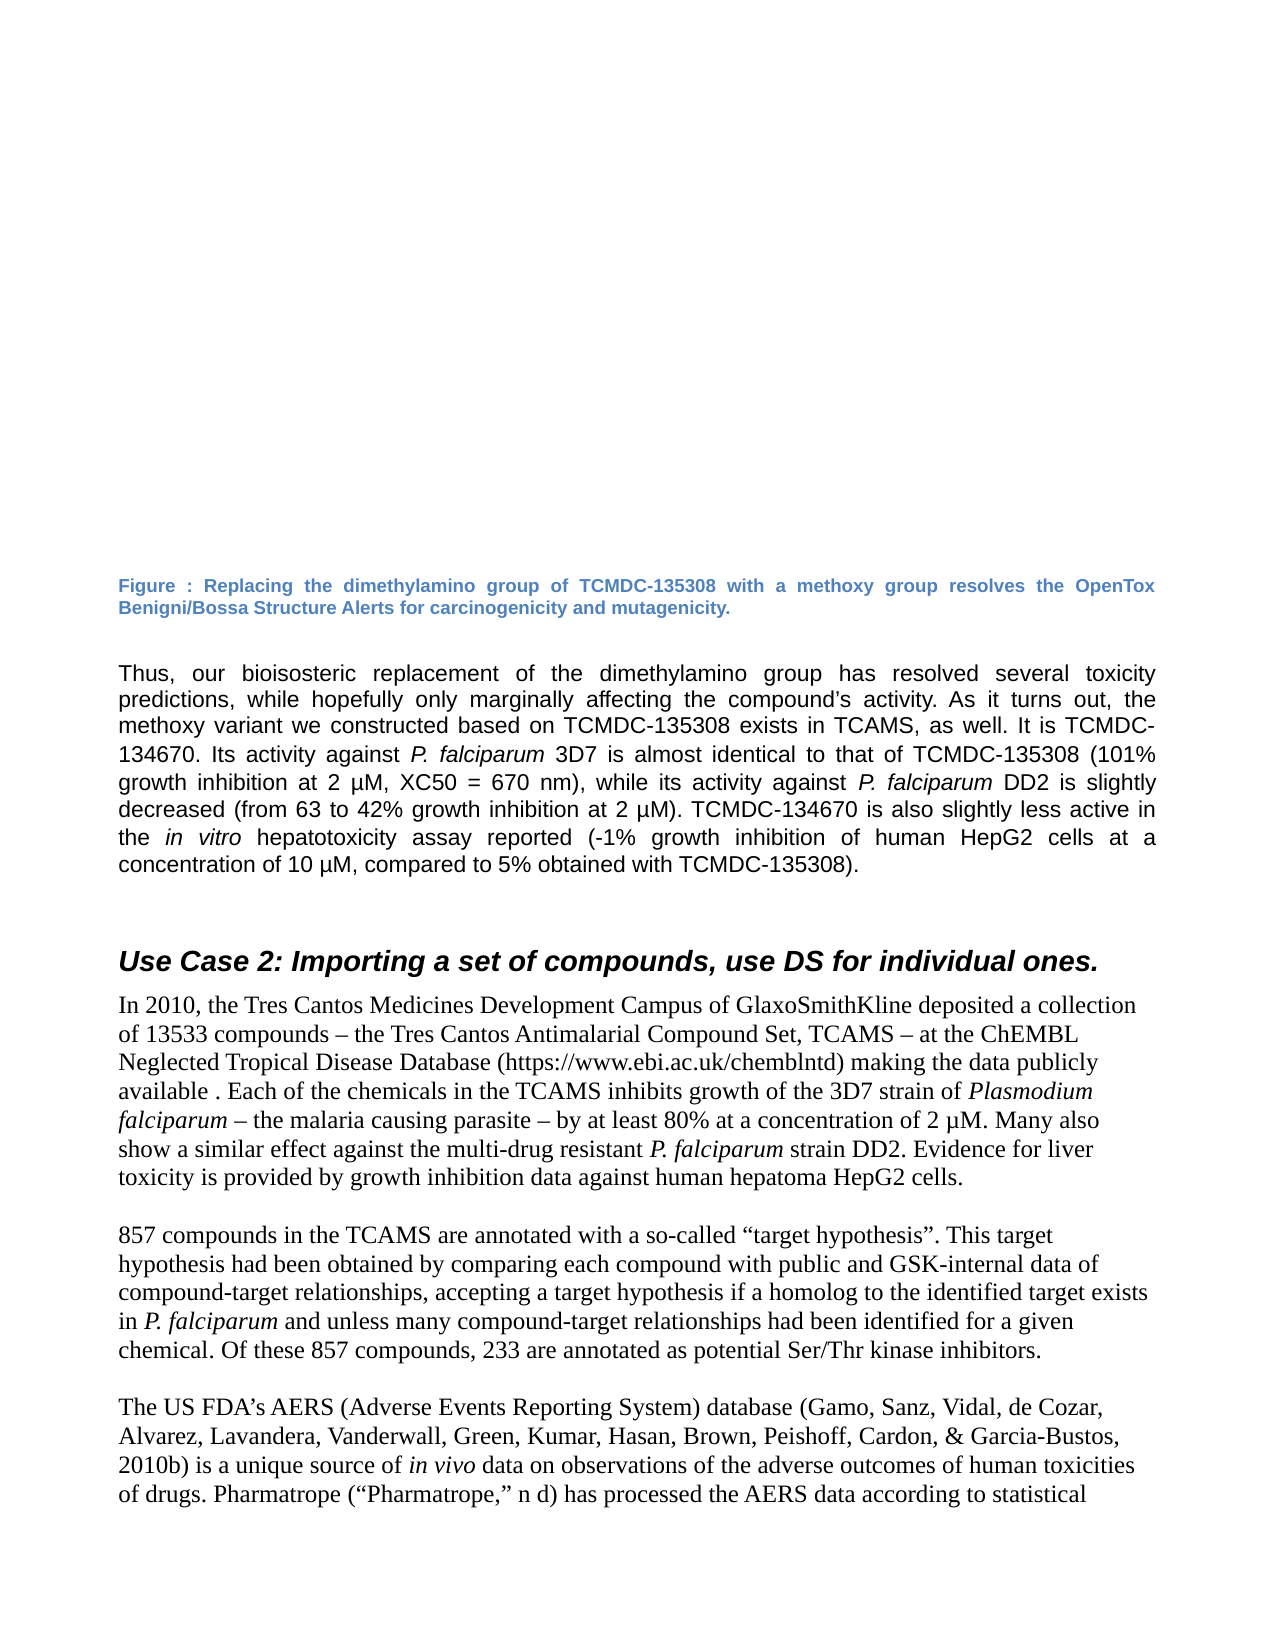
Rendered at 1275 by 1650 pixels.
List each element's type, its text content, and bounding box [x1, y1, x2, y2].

text Thus, our bioisosteric replacement of the dimethylamino group has resolved several toxicity predictions, while hopefully only marginally affecting the compound’s activity. As it turns out, the methoxy variant we constructed based on TCMDC-135308 exists in TCAMS, as well. It is TCMDC-134670. Its activity against P. falciparum 3D7 is almost identical to that of TCMDC-135308 (101% growth inhibition at 2 µM, XC50 = 670 nm), while its activity against P. falciparum DD2 is slightly decreased (from 63 to 42% growth inhibition at 2 µM). TCMDC-134670 is also slightly less active in the in vitro hepatotoxicity assay reported (-1% growth inhibition of human HepG2 cells at a concentration of 10 µM, compared to 5% obtained with TCMDC-135308). [118, 659, 1157, 878]
text 857 compounds in the TCAMS are annotated with a so-called “target hypothesis”. This target hypothesis had been obtained by comparing each compound with public and GSK-internal data of compound-target relationships, accepting a target hypothesis if a homolog to the identified target exists in P. falciparum and unless many compound-target relationships had been identified for a given chemical. Of these 857 compounds, 233 are annotated as potential Ser/Thr kinase inhibitors. [118, 1220, 1157, 1364]
text The US FDA’s AERS (Adverse Events Reporting System) database (Gamo, Sanz, Vidal, de Cozar, Alvarez, Lavandera, Vanderwall, Green, Kumar, Hasan, Brown, Peishoff, Cardon, & Garcia-Bustos, 2010b)⁠ is a unique source of in vivo data on observations of the adverse outcomes of human toxicities of drugs. Pharmatrope (“Pharmatrope,” n d)⁠ has processed the AERS data according to statistical [118, 1392, 1157, 1507]
subtitle Use Case 2: Importing a set of compounds, use DS for individual ones. [118, 944, 1157, 977]
text In 2010, the Tres Cantos Medicines Development Campus of GlaxoSmithKline deposited a collection of 13533 compounds – the Tres Cantos Antimalarial Compound Set, TCAMS – at the ChEMBL Neglected Tropical Disease Database (https://www.ebi.ac.uk/chemblntd) making the data publicly available . Each of the chemicals in the TCAMS inhibits growth of the 3D7 strain of Plasmodium falciparum – the malaria causing parasite – by at least 80% at a concentration of 2 µM. Many also show a similar effect against the multi-drug resistant P. falciparum strain DD2. Evidence for liver toxicity is provided by growth inhibition data against human hepatoma HepG2 cells. [118, 990, 1157, 1191]
text Figure : Replacing the dimethylamino group of TCMDC-135308 with a methoxy group resolves the OpenTox Benigni/Bossa Structure Alerts for carcinogenicity and mutagenicity. [118, 575, 1157, 618]
